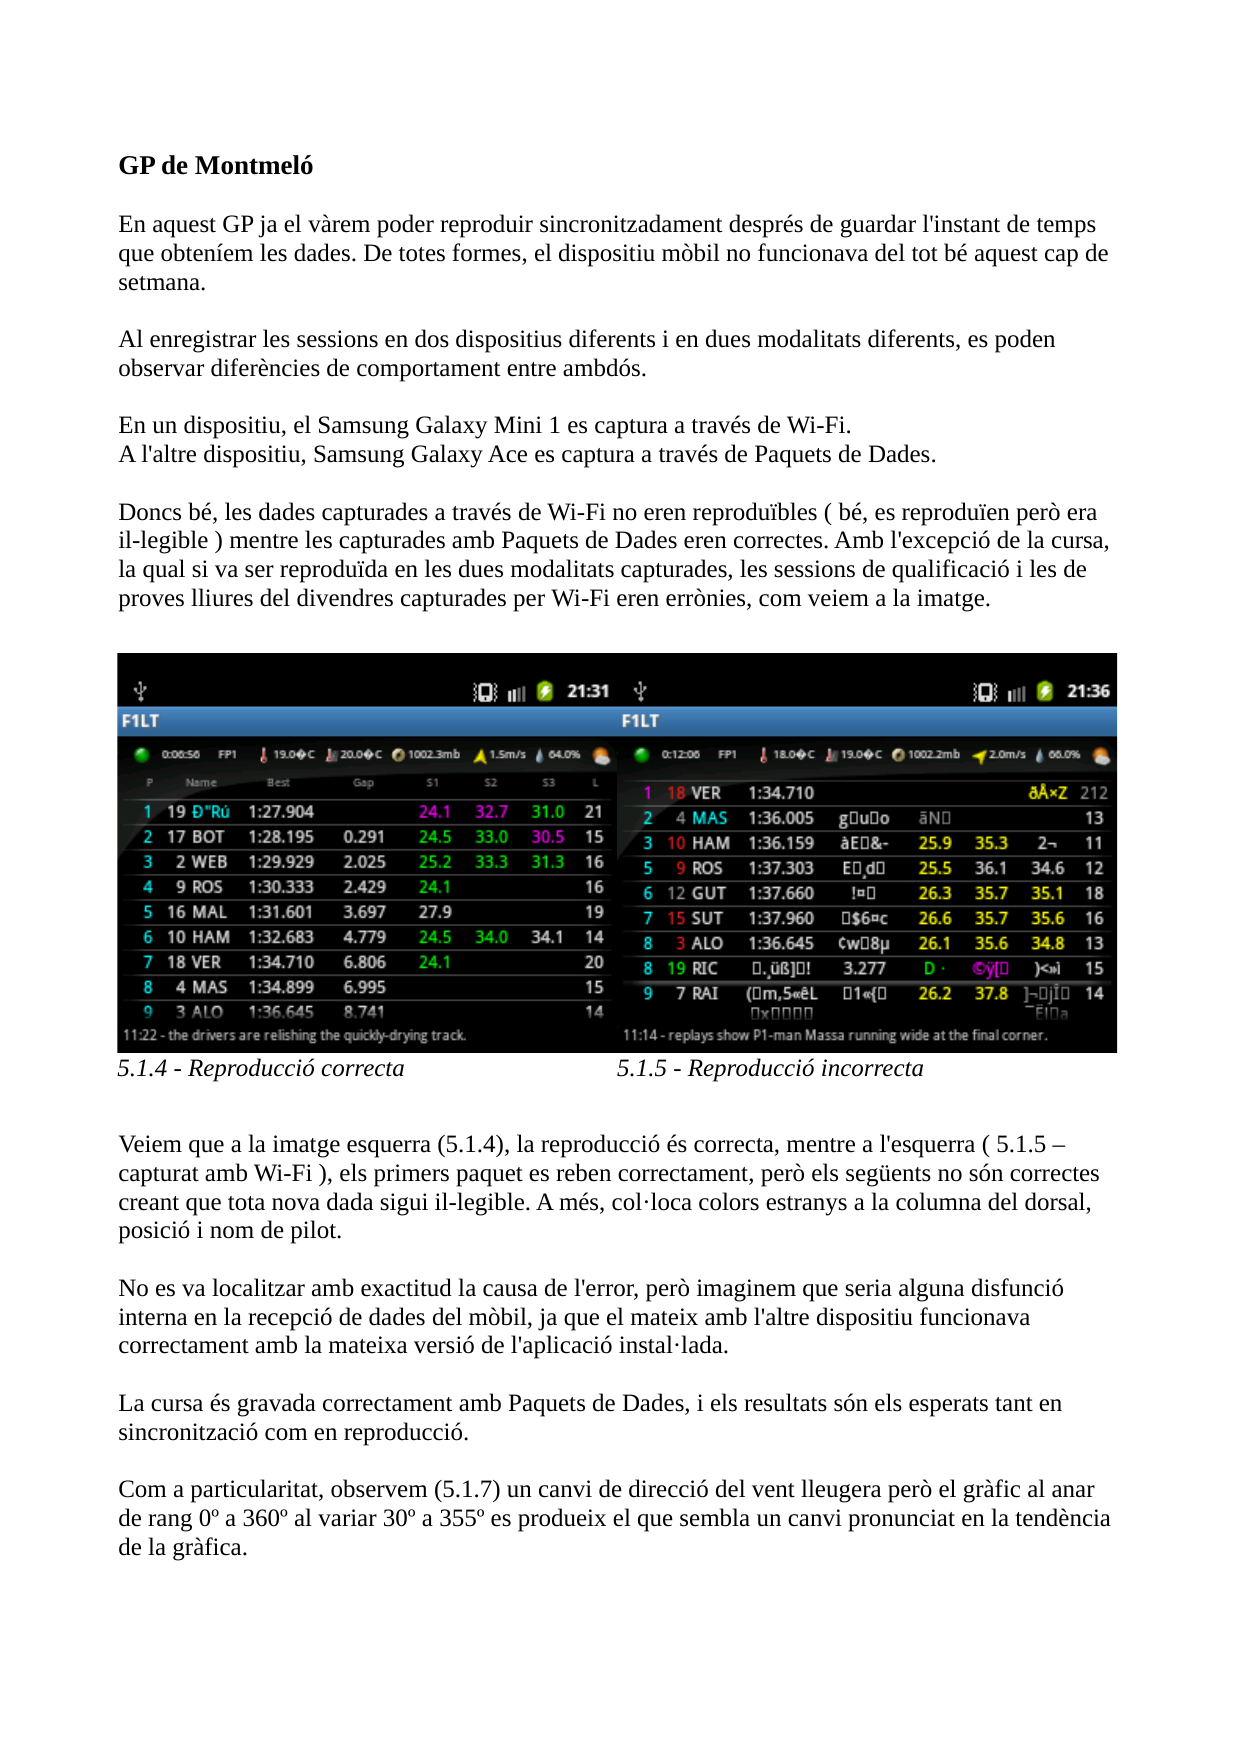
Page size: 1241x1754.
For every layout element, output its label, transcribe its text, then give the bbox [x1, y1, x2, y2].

text GP de Montmeló [118, 149, 1122, 180]
text En un dispositiu, el Samsung Galaxy Mini 1 es captura a través de Wi-Fi. [118, 410, 1122, 439]
text Com a particularitat, observem (5.1.7) un canvi de direcció del vent lleugera però el gràfic al anar de rang 0º a 360º al variar 30º a 355º es produeix el que sembla un canvi pronunciat en la tendència de la gràfica. [118, 1474, 1122, 1560]
text A l'altre dispositiu, Samsung Galaxy Ace es captura a través de Paquets de Dades. [118, 439, 1122, 468]
text 5.1.5 - Reproducció incorrecta [617, 1053, 1117, 1082]
text No es va localitzar amb exactitud la causa de l'error, però imaginem que seria alguna disfunció interna en la recepció de dades del mòbil, ja que el mateix amb l'altre dispositiu funcionava correctament amb la mateixa versió de l'aplicació instal·lada. [118, 1273, 1122, 1359]
picture [117, 653, 1118, 1053]
text Veiem que a la imatge esquerra (5.1.4), la reproducció és correcta, mentre a l'esquerra ( 5.1.5 – capturat amb Wi-Fi ), els primers paquet es reben correctament, però els següents no són correctes creant que tota nova dada sigui il-legible. A més, col·loca colors estranys a la columna del dorsal, posició i nom de pilot. [118, 1129, 1122, 1244]
text Doncs bé, les dades capturades a través de Wi-Fi no eren reproduïbles ( bé, es reproduïen però era il-legible ) mentre les capturades amb Paquets de Dades eren correctes. Amb l'excepció de la cursa, la qual si va ser reproduïda en les dues modalitats capturades, les sessions de qualificació i les de proves lliures del divendres capturades per Wi-Fi eren errònies, com veiem a la imatge. [118, 497, 1122, 612]
text 5.1.4 - Reproducció correcta [117, 1053, 617, 1082]
text La cursa és gravada correctament amb Paquets de Dades, i els resultats són els esperats tant en sincronització com en reproducció. [118, 1388, 1122, 1445]
text Al enregistrar les sessions en dos dispositius diferents i en dues modalitats diferents, es poden observar diferències de comportament entre ambdós. [118, 324, 1122, 382]
text En aquest GP ja el vàrem poder reproduir sincronitzadament després de guardar l'instant de temps que obteníem les dades. De totes formes, el dispositiu mòbil no funcionava del tot bé aquest cap de setmana. [118, 209, 1122, 295]
